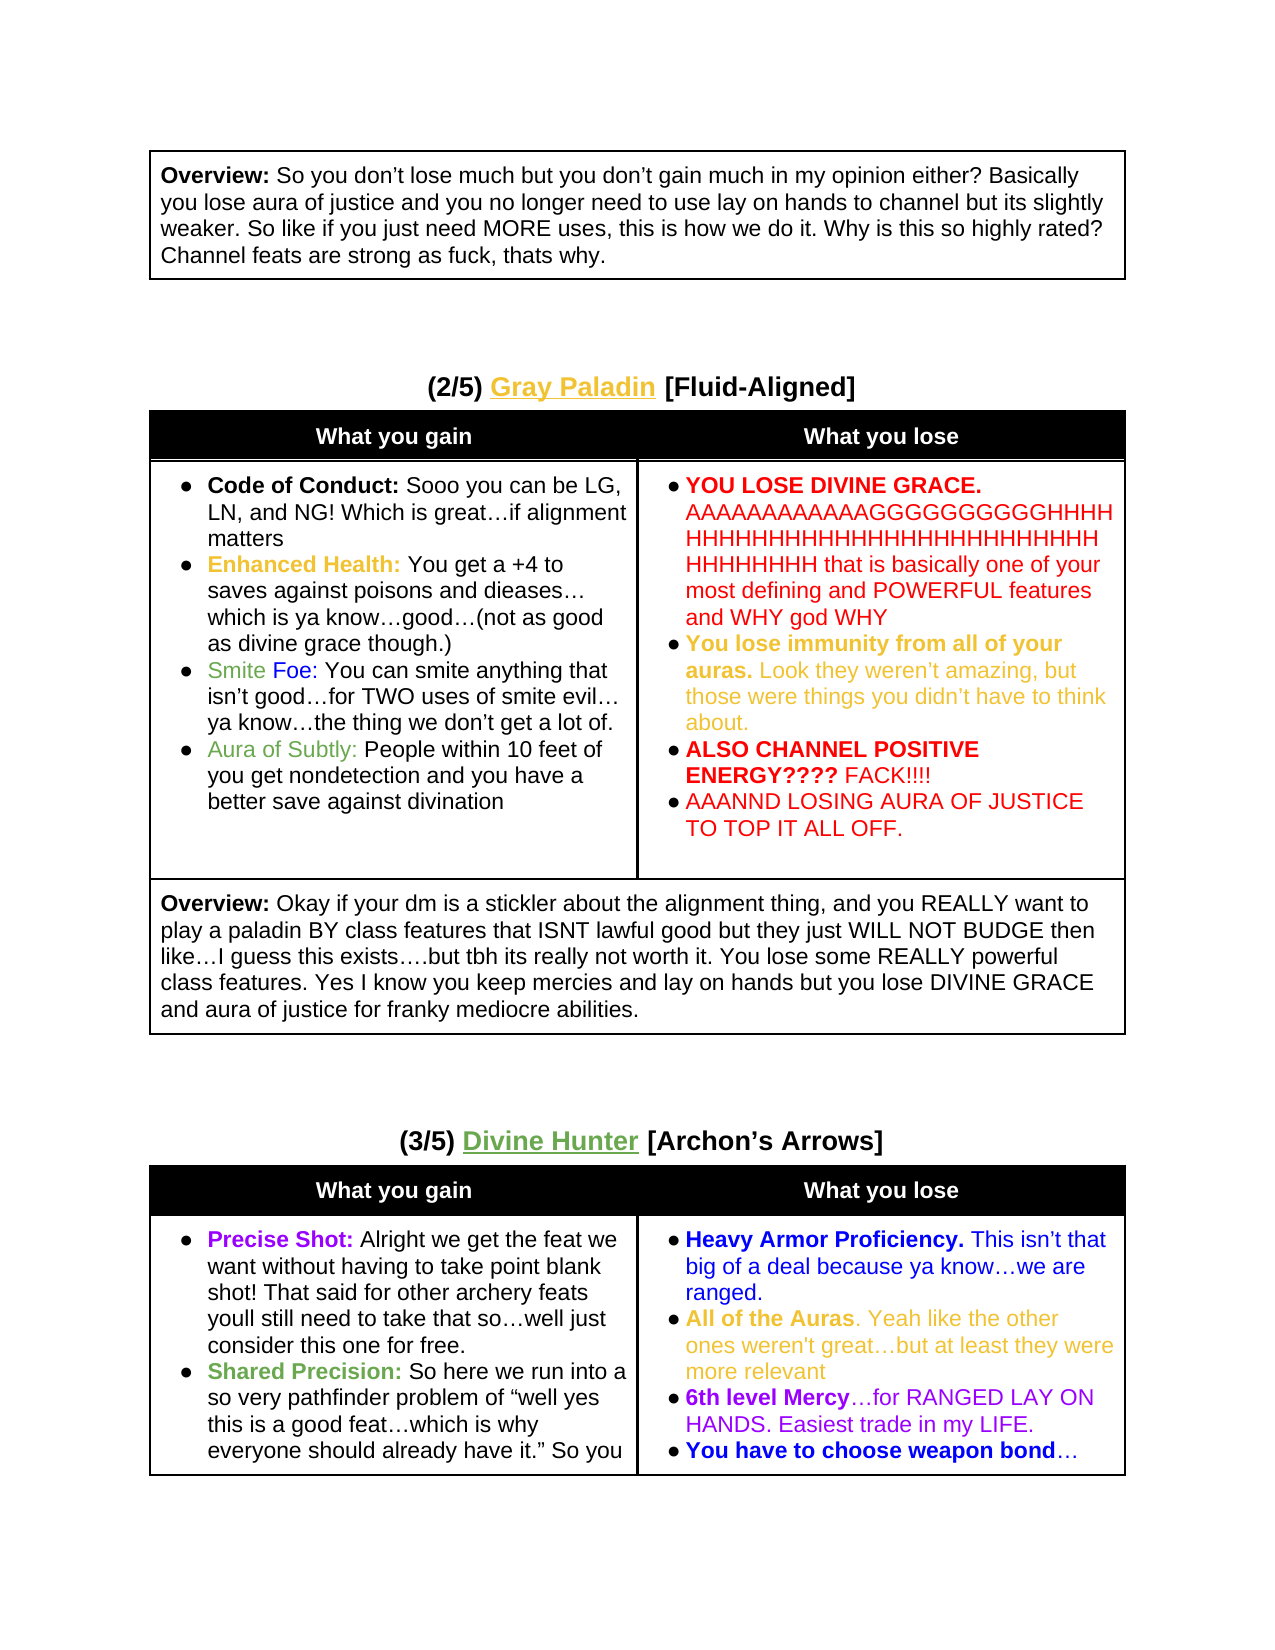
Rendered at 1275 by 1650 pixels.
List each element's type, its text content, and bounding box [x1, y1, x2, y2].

table_cell What you gain [151, 413, 636, 459]
table_header (3/5) Divine Hunter [Archon’s Arrows] [151, 1100, 1124, 1164]
table_cell Overview: So you don’t lose much but you don’t gain much in my opinion either? Basically you lose aura of justice and you no longer need to use lay on hands to channel but its slightly weaker. So like if you just need MORE uses, this is how we do it. Why is this so highly rated? Channel feats are strong as fuck, thats why. [151, 152, 1124, 278]
table_cell What you lose [639, 413, 1124, 459]
table_header (2/5) Gray Paladin [Fluid-Aligned] [151, 346, 1124, 410]
table_cell Precise Shot: Alright we get the feat we want without having to take point blank shot! That said for other archery feats youll still need to take that so…well just consider this one for free. Shared Precision: So here we run into a so very pathfinder problem of “well yes this is a good feat…which is why everyone should already have it.” So you [151, 1216, 636, 1474]
table_cell Heavy Armor Proficiency. This isn’t that big of a deal because ya know…we are ranged. All of the Auras. Yeah like the other ones weren't great…but at least they were more relevant 6th level Mercy…for RANGED LAY ON HANDS. Easiest trade in my LIFE. You have to choose weapon bond… [639, 1216, 1124, 1474]
table_cell Code of Conduct: Sooo you can be LG, LN, and NG! Which is great…if alignment matters Enhanced Health: You get a +4 to saves against poisons and dieases…which is ya know…good…(not as good as divine grace though.) Smite Foe: You can smite anything that isn’t good…for TWO uses of smite evil…ya know…the thing we don’t get a lot of. Aura of Subtly: People within 10 feet of you get nondetection and you have a better save against divination [151, 462, 636, 878]
table_cell What you lose [639, 1167, 1124, 1214]
table_cell Overview: Okay if your dm is a stickler about the alignment thing, and you REALLY want to play a paladin BY class features that ISNT lawful good but they just WILL NOT BUDGE then like…I guess this exists….but tbh its really not worth it. You lose some REALLY powerful class features. Yes I know you keep mercies and lay on hands but you lose DIVINE GRACE and aura of justice for franky mediocre abilities. [151, 880, 1124, 1032]
table_cell YOU LOSE DIVINE GRACE. AAAAAAAAAAAAGGGGGGGGGGHHHHHHHHHHHHHHHHHHHHHHHHHHHHHHHHHHHHH that is basically one of your most defining and POWERFUL features and WHY god WHY You lose immunity from all of your auras. Look they weren’t amazing, but those were things you didn’t have to think about. ALSO CHANNEL POSITIVE ENERGY???? FACK!!!! AAANND LOSING AURA OF JUSTICE TO TOP IT ALL OFF. [639, 462, 1124, 878]
table_cell What you gain [151, 1167, 636, 1214]
